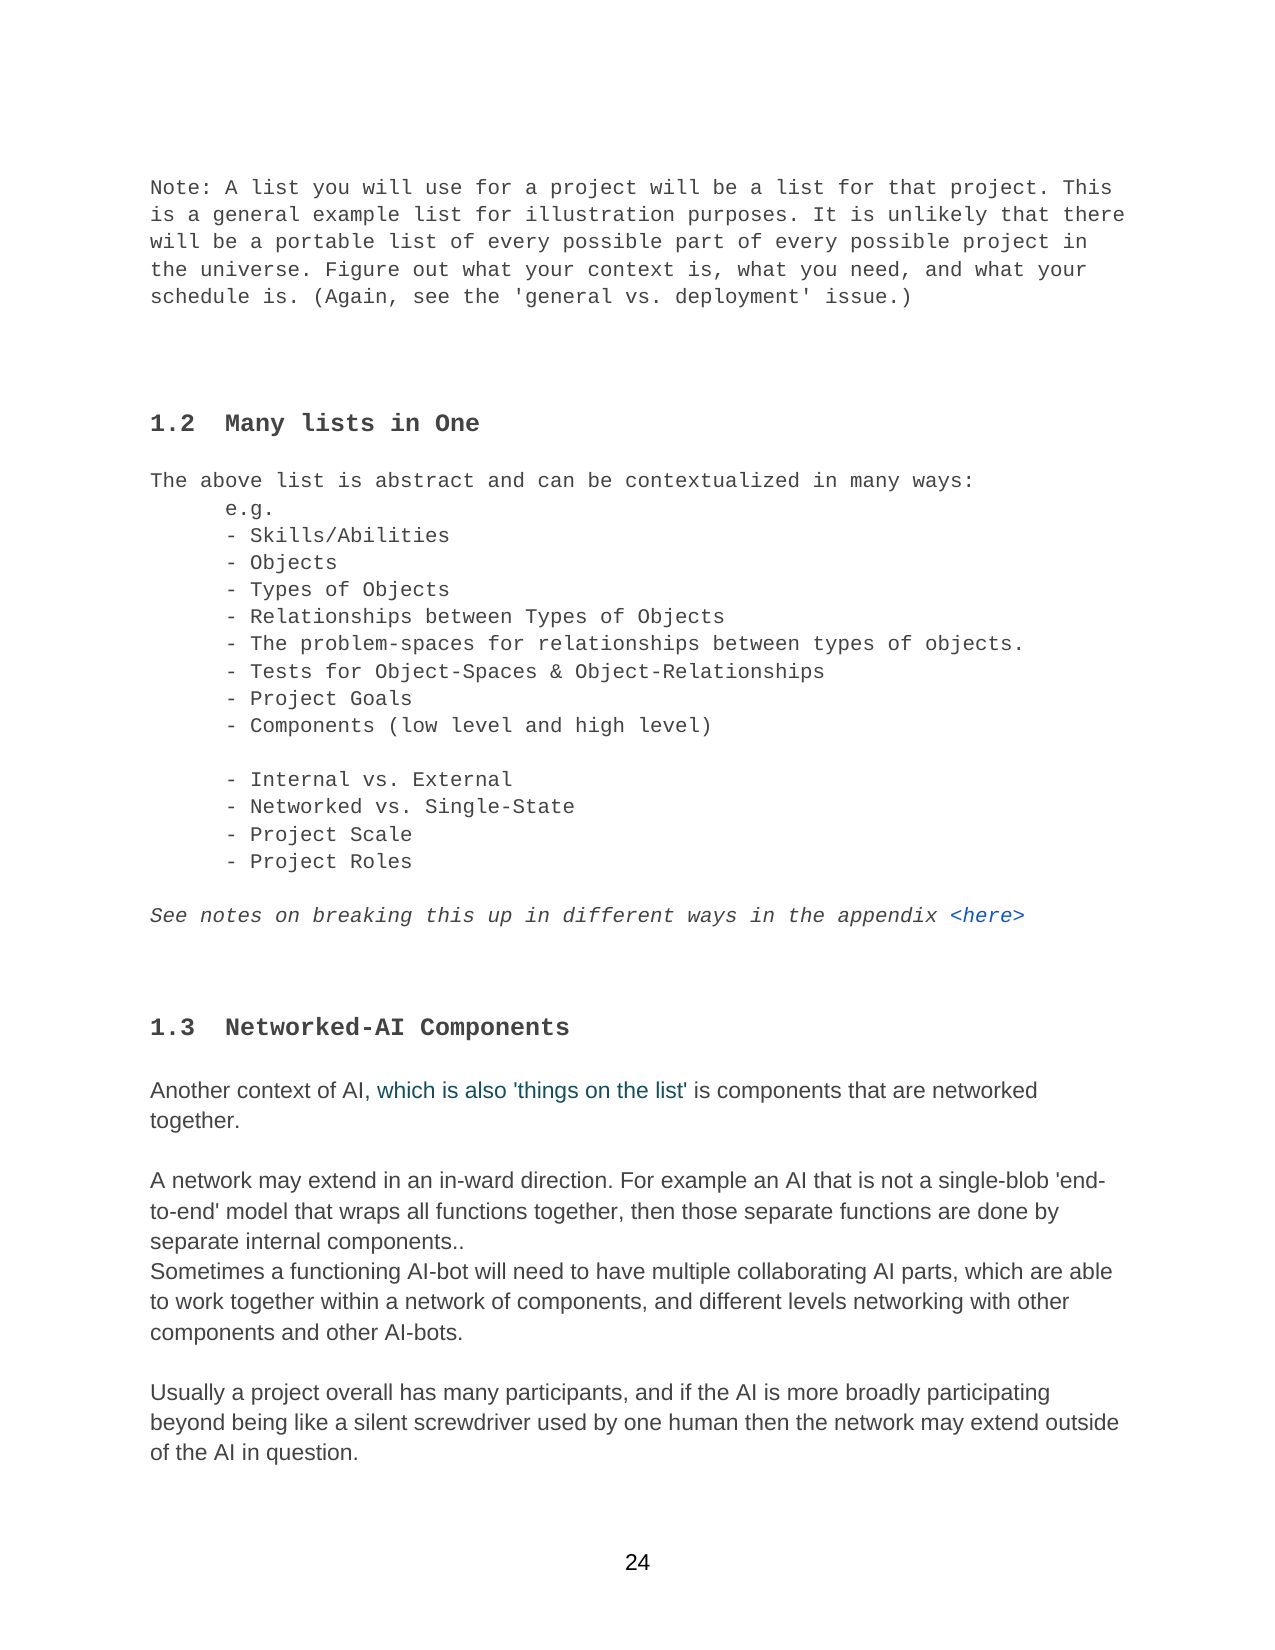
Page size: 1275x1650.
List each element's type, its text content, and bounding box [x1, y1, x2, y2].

text - Project Goals [225, 688, 1125, 711]
text The above list is abstract and can be contextualized in many ways: [150, 470, 1125, 494]
text Note: A list you will use for a project will be a list for that project. This is a general example list for illustration purposes. It is unlikely that there will be a portable list of every possible part of every possible project in the universe. Figure out what your context is, what you need, and what your schedule is. (Again, see the 'general vs. deployment' issue.) [150, 177, 1125, 309]
text - Types of Objects [225, 579, 1125, 603]
text 1.3 Networked-AI Components [150, 1014, 1125, 1042]
text Usually a project overall has many participants, and if the AI is more broadly participating beyond being like a silent screwdriver used by one human then the network may extend outside of the AI in question. [150, 1379, 1125, 1466]
text A network may extend in an in-ward direction. For example an AI that is not a single-blob 'end-to-end' model that wraps all functions together, then those separate functions are done by separate internal components.. [150, 1167, 1125, 1254]
text - Internal vs. External [225, 769, 1125, 793]
text - Components (low level and high level) [225, 715, 1125, 739]
text e.g. [225, 497, 1125, 521]
text - Project Roles [225, 851, 1125, 874]
text - Project Scale [225, 824, 1125, 847]
text - Relationships between Types of Objects [225, 606, 1125, 630]
text - Networked vs. Single-State [225, 797, 1125, 820]
text Another context of AI, which is also 'things on the list' is components that are networked together. [150, 1077, 1125, 1133]
text - Tests for Object-Spaces & Object-Relationships [225, 661, 1125, 684]
text 1.2 Many lists in One [150, 411, 1125, 439]
text Sometimes a functioning AI-bot will need to have multiple collaborating AI parts, which are able to work together within a network of components, and different levels networking with other components and other AI-bots. [150, 1258, 1125, 1345]
text See notes on breaking this up in different ways in the appendix <here> [150, 905, 1125, 929]
text - The problem-spaces for relationships between types of objects. [225, 633, 1125, 657]
text - Skills/Abilities [225, 525, 1125, 548]
text - Objects [225, 552, 1125, 576]
